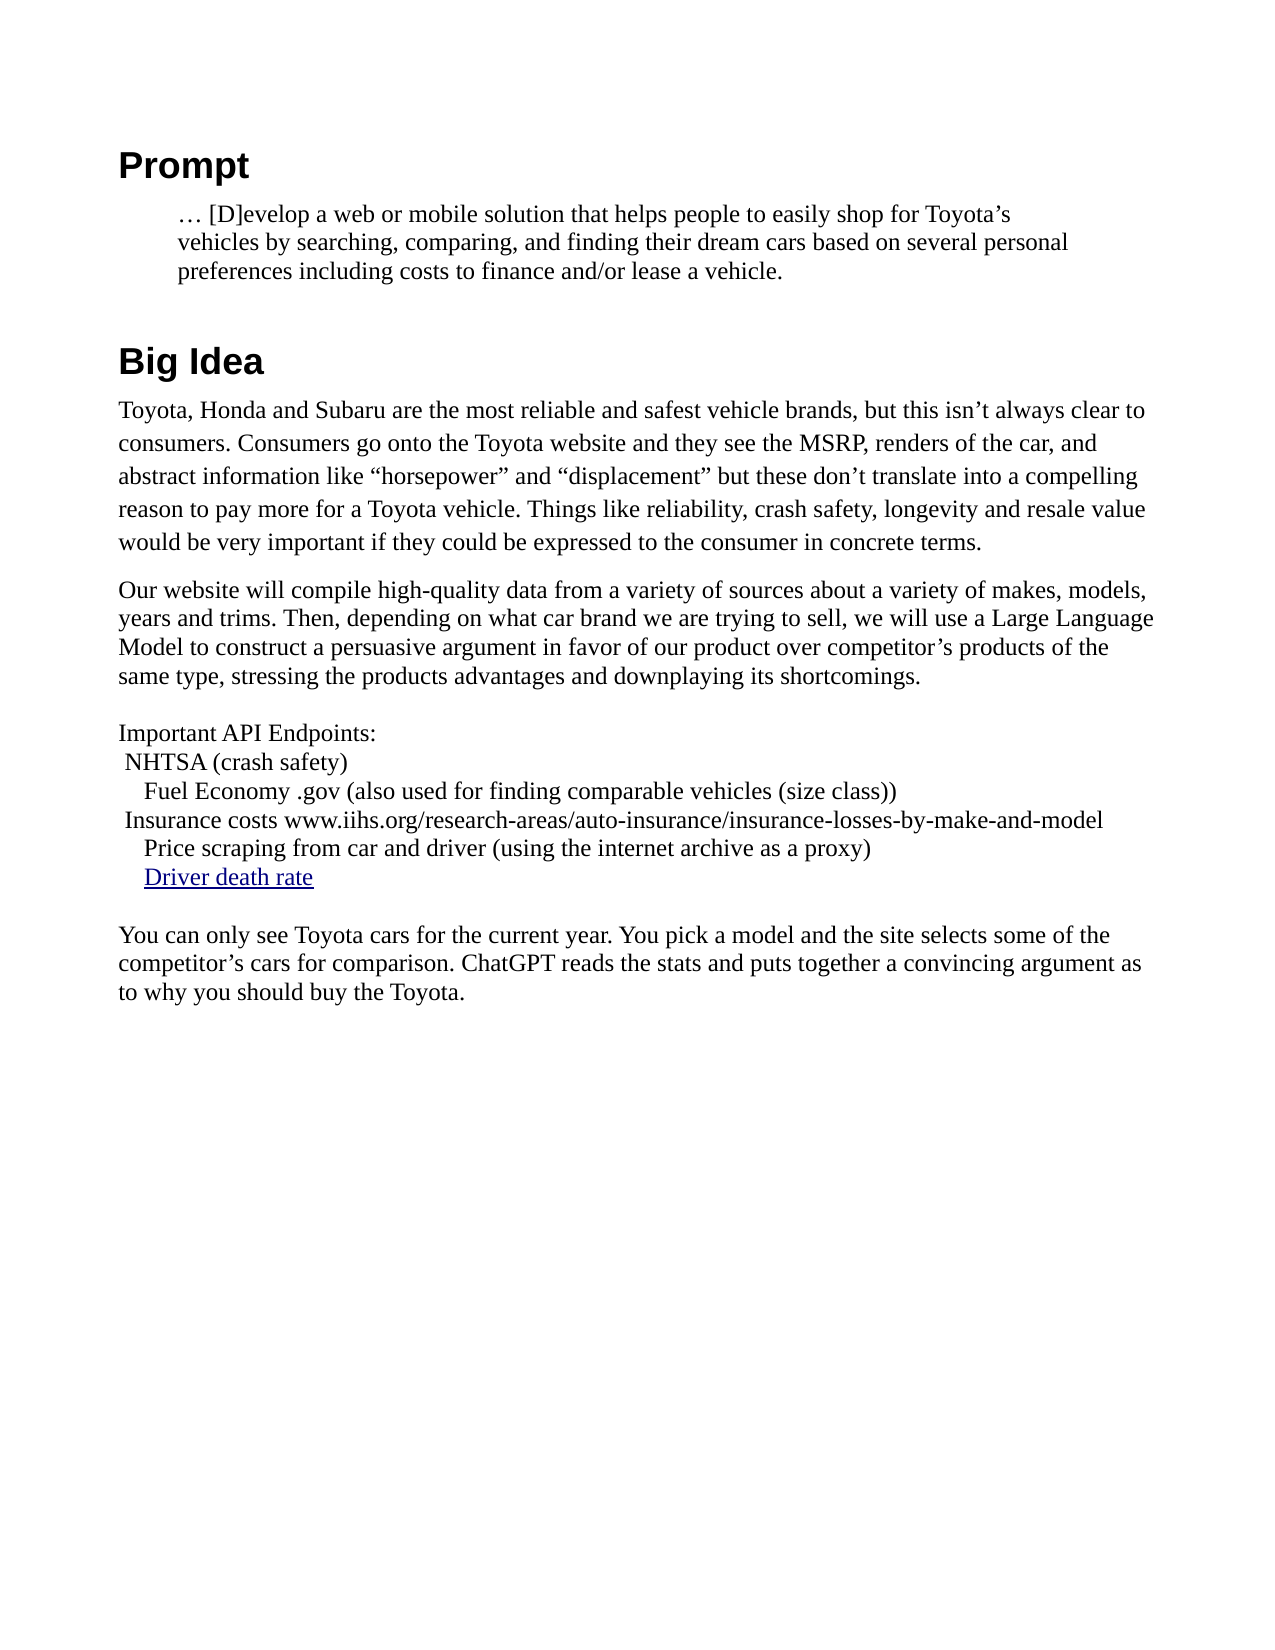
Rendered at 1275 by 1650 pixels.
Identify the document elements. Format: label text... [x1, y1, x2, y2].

text You can only see Toyota cars for the current year. You pick a model and the site selects some of the competitor’s cars for comparison. ChatGPT reads the stats and puts together a convincing argument as to why you should buy the Toyota. [118, 920, 1157, 1006]
subtitle Prompt [118, 143, 1157, 186]
text Insurance costs www.iihs.org/research-areas/auto-insurance/insurance-losses-by-make-and-model [118, 805, 1157, 833]
text Toyota, Honda and Subaru are the most reliable and safest vehicle brands, but this isn’t always clear to consumers. Consumers go onto the Toyota website and they see the MSRP, renders of the car, and abstract information like “horsepower” and “displacement” but these don’t translate into a compelling reason to pay more for a Toyota vehicle. Things like reliability, crash safety, longevity and resale value would be very important if they could be expressed to the consumer in concrete terms. [118, 395, 1157, 556]
text ✅ Price scraping from car and driver (using the internet archive as a proxy) [118, 833, 1157, 862]
text Our website will compile high-quality data from a variety of sources about a variety of makes, models, years and trims. Then, depending on what car brand we are trying to sell, we will use a Large Language Model to construct a persuasive argument in favor of our product over competitor’s products of the same type, stressing the products advantages and downplaying its shortcomings. [118, 575, 1157, 690]
text ✅ Driver death rate [118, 862, 1157, 891]
text ✅ Fuel Economy .gov (also used for finding comparable vehicles (size class)) [118, 776, 1157, 805]
text … [D]evelop a web or mobile solution that helps people to easily shop for Toyota’s vehicles by searching, comparing, and finding their dream cars based on several personal preferences including costs to finance and/or lease a vehicle. [177, 199, 1098, 285]
subtitle Big Idea [118, 339, 1157, 383]
text NHTSA (crash safety) [118, 747, 1157, 776]
text Important API Endpoints: [118, 718, 1157, 747]
